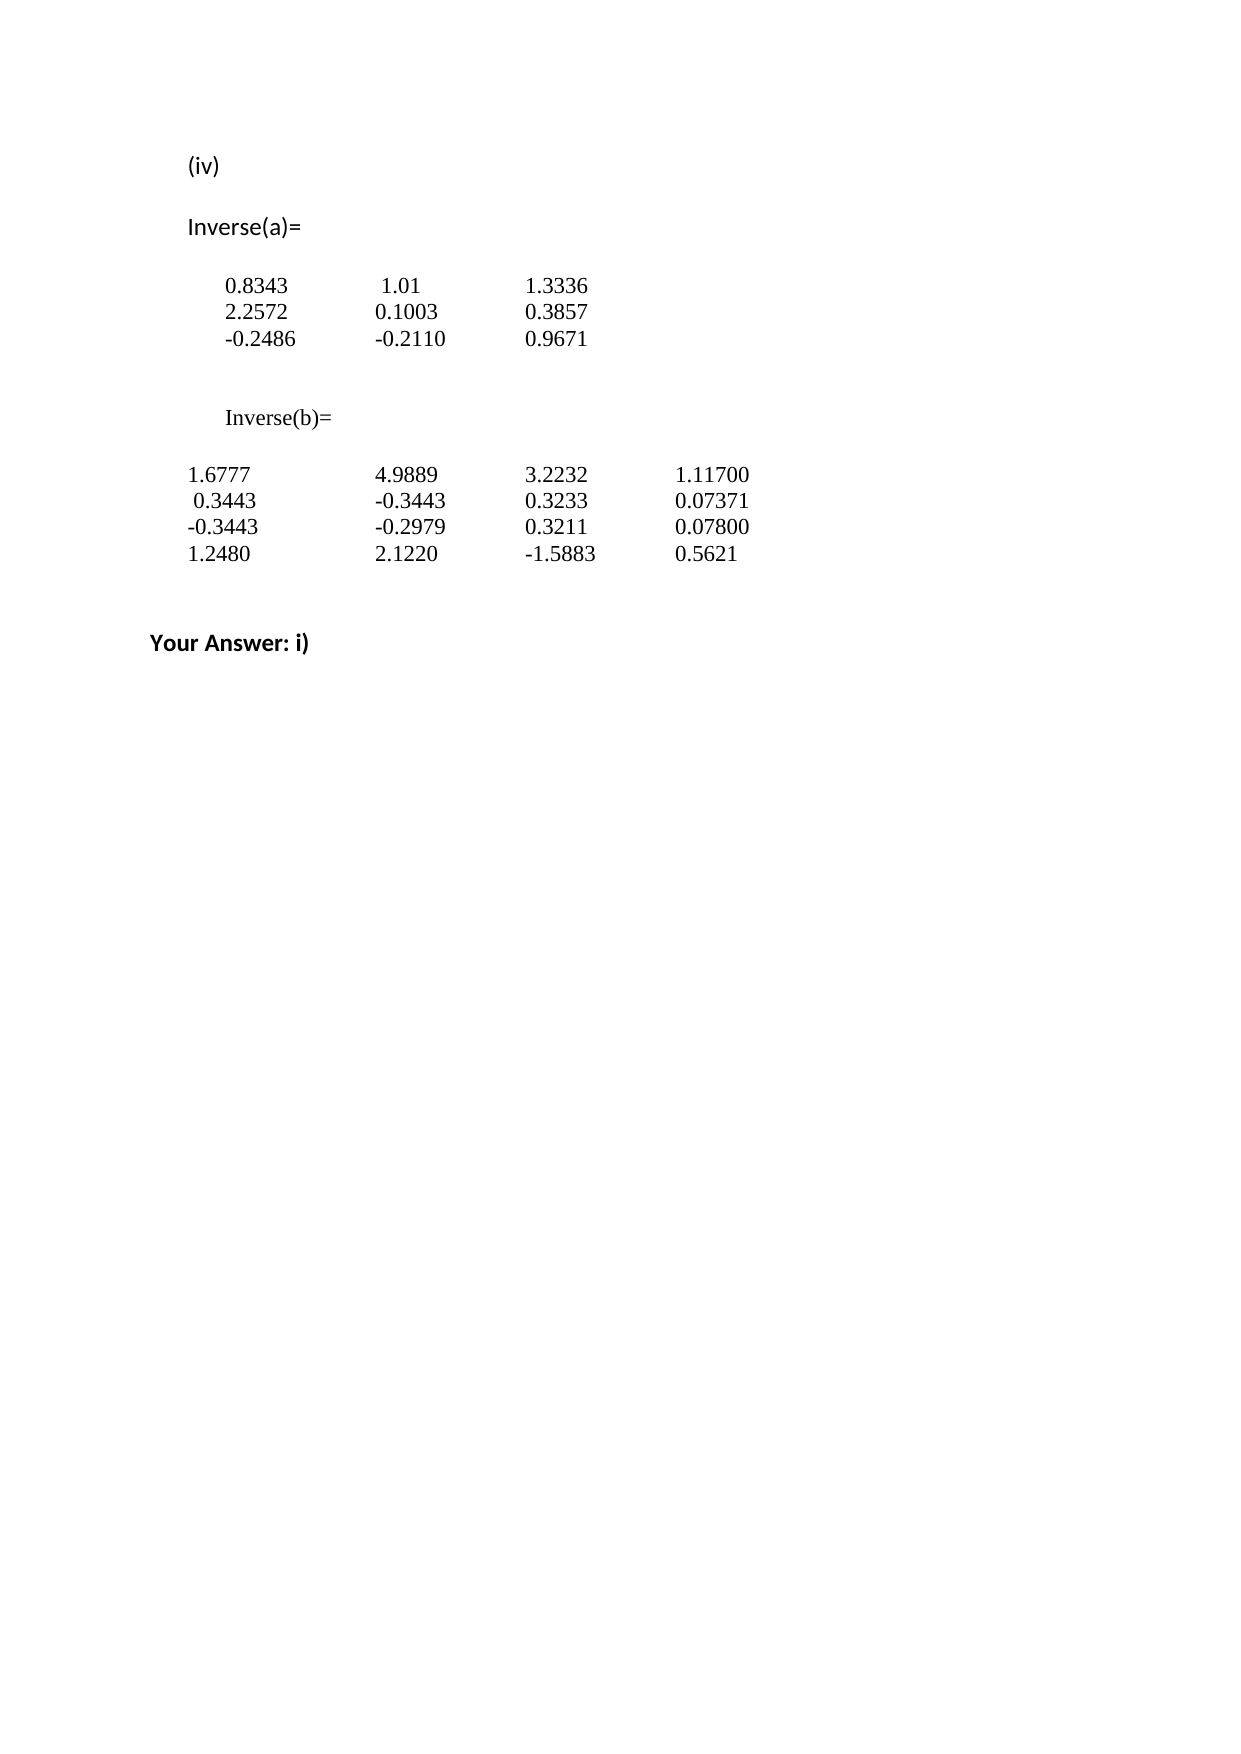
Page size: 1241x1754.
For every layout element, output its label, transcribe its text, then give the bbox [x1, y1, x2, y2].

text (iv) [150, 150, 1090, 181]
text 2.2572 0.1003 0.3857 [150, 298, 1090, 325]
text -0.2486 -0.2110 0.9671 [150, 325, 1090, 351]
text Inverse(b)= [150, 404, 1090, 430]
text Your Answer: i) [150, 627, 1090, 658]
text 1.6777 4.9889 3.2232 1.11700 [150, 461, 1090, 487]
text 0.3443 -0.3443 0.3233 0.07371 [150, 487, 1090, 513]
text 1.2480 2.1220 -1.5883 0.5621 [150, 540, 1090, 566]
text Inverse(a)= [150, 211, 1090, 242]
text 0.8343 1.01 1.3336 [150, 272, 1090, 298]
text -0.3443 -0.2979 0.3211 0.07800 [150, 513, 1090, 540]
